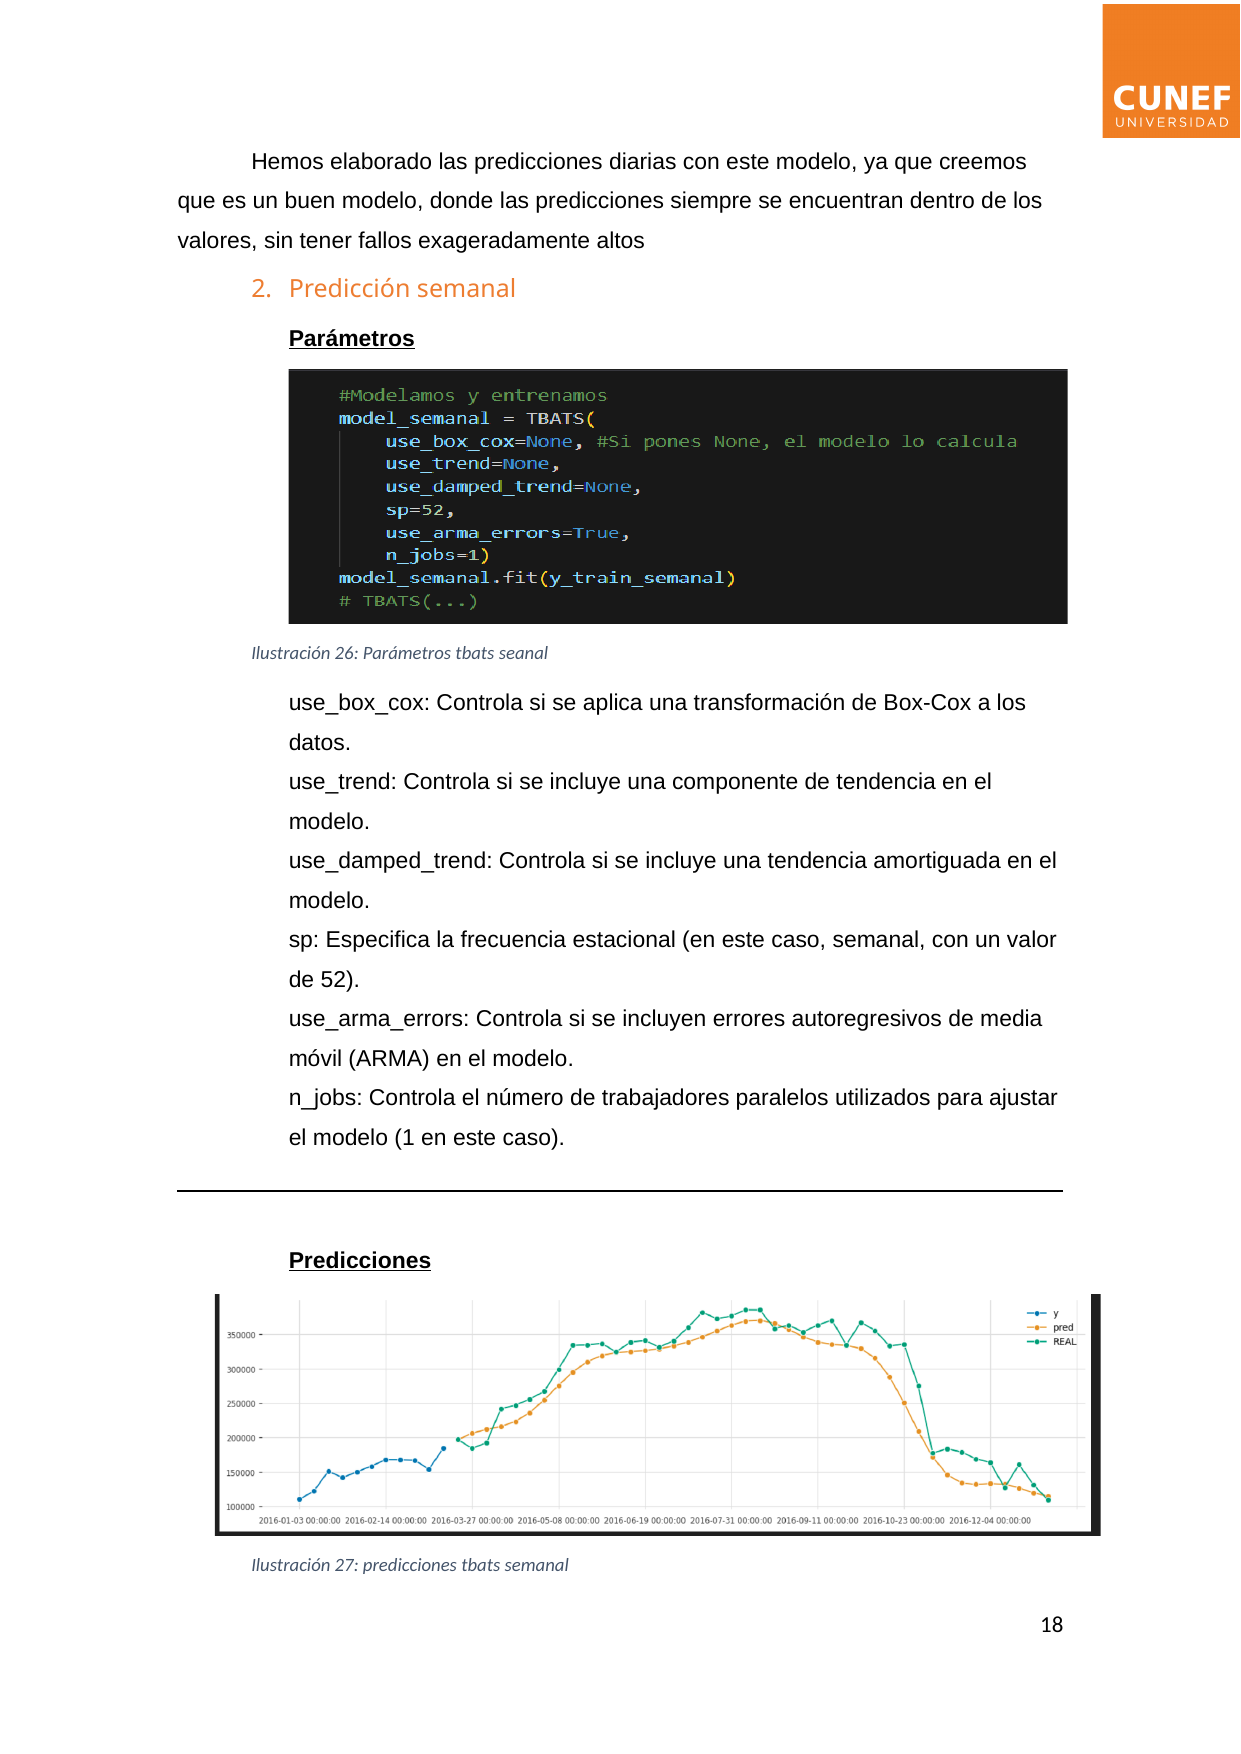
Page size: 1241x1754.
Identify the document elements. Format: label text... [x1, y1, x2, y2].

list sp: Especifica la frecuencia estacional (en este caso, semanal, con un valor de 52). [288, 926, 1063, 992]
list Predicciones [288, 1247, 1063, 1273]
list Parámetros [288, 325, 1063, 352]
list Predicción semanal [251, 270, 1063, 304]
text Ilustración 27: predicciones tbats semanal [251, 1553, 1063, 1576]
list use_damped_trend: Controla si se incluye una tendencia amortiguada en el modelo. [288, 847, 1063, 913]
text Hemos elaborado las predicciones diarias con este modelo, ya que creemos que es un buen modelo, donde las predicciones siempre se encuentran dentro de los valores, sin tener fallos exageradamente altos [177, 148, 1063, 253]
list use_box_cox: Controla si se aplica una transformación de Box-Cox a los datos. [288, 689, 1063, 755]
text Ilustración 26: Parámetros tbats seanal [251, 641, 1063, 664]
list n_jobs: Controla el número de trabajadores paralelos utilizados para ajustar el modelo (1 en este caso). [288, 1084, 1063, 1150]
list use_arma_errors: Controla si se incluyen errores autoregresivos de media móvil (ARMA) en el modelo. [288, 1005, 1063, 1071]
list use_trend: Controla si se incluye una componente de tendencia en el modelo. [288, 768, 1063, 834]
